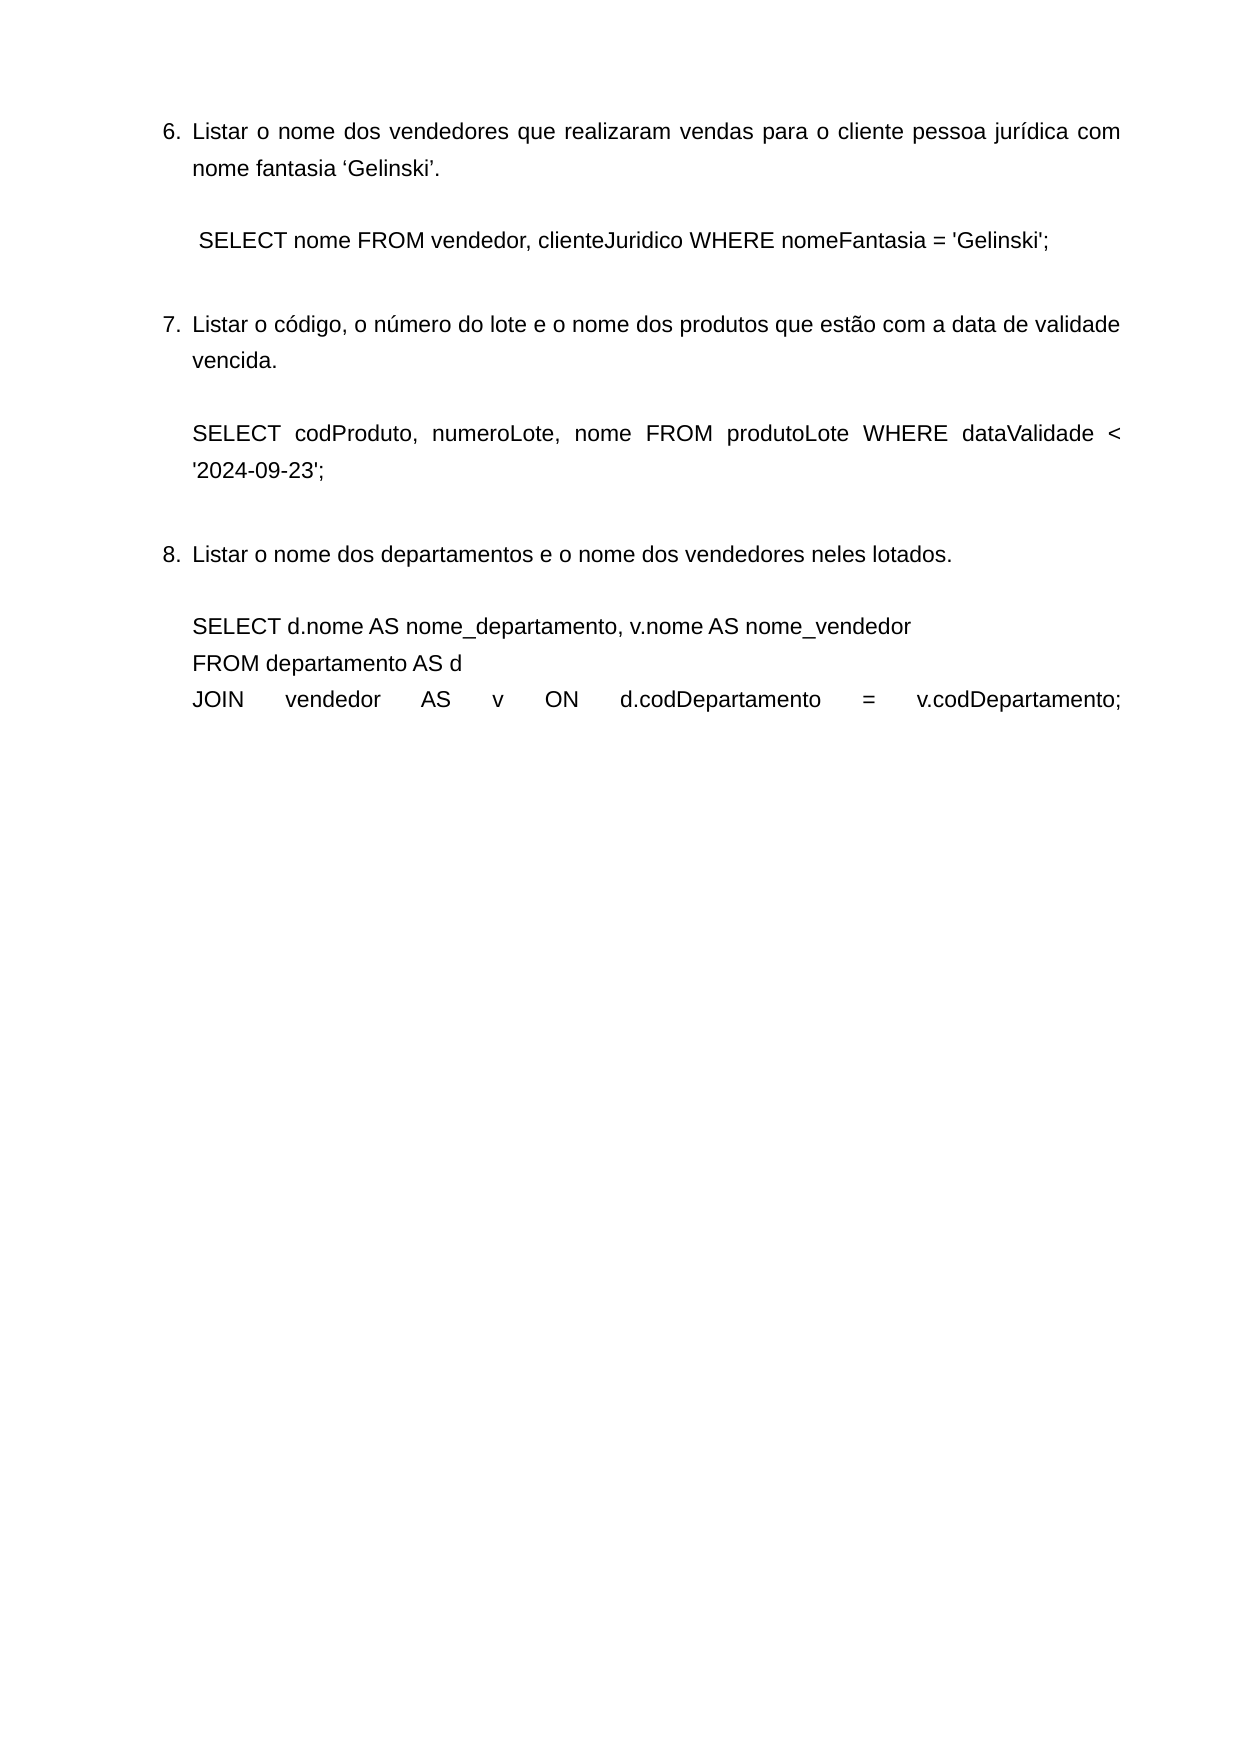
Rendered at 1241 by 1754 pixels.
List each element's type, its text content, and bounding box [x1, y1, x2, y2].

list Listar o nome dos vendedores que realizaram vendas para o cliente pessoa jurídica com nome fantasia ‘Gelinski’. [162, 118, 1122, 181]
text JOIN vendedor AS v ON d.codDepartamento = v.codDepartamento; [118, 686, 1122, 752]
list Listar o código, o número do lote e o nome dos produtos que estão com a data de validade vencida. [162, 311, 1122, 374]
text FROM departamento AS d [118, 649, 1122, 676]
list SELECT codProduto, numeroLote, nome FROM produtoLote WHERE dataValidade < '2024-09-23'; [162, 420, 1122, 483]
text SELECT d.nome AS nome_departamento, v.nome AS nome_vendedor [118, 613, 1122, 639]
list Listar o nome dos departamentos e o nome dos vendedores neles lotados. [162, 541, 1122, 567]
list SELECT nome FROM vendedor, clienteJuridico WHERE nomeFantasia = 'Gelinski'; [162, 227, 1122, 253]
